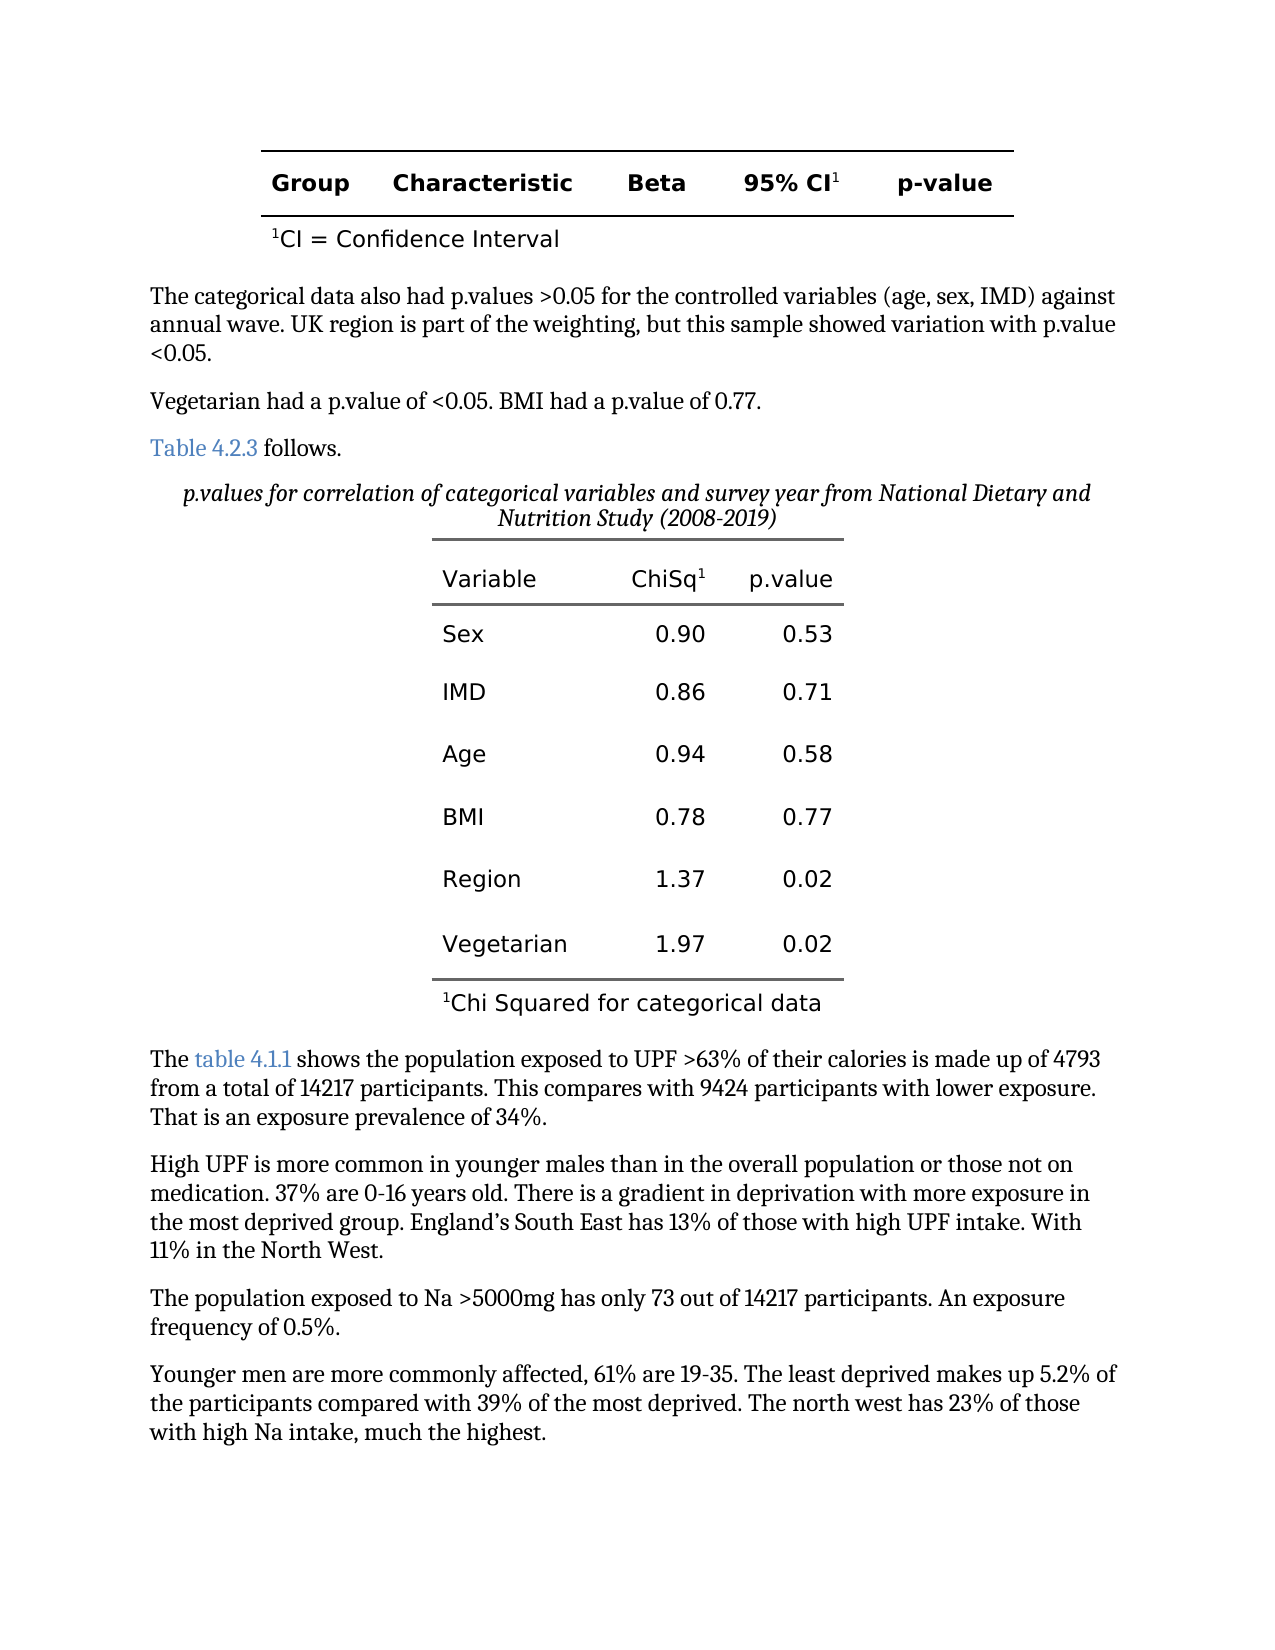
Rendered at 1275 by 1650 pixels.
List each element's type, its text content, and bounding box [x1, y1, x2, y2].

table_cell 0.94 [600, 723, 716, 787]
table_cell 0.86 [600, 663, 716, 723]
table_header Beta [606, 152, 708, 215]
table_cell Vegetarian [432, 913, 600, 977]
table_cell IMD [432, 663, 600, 723]
table_cell Age [432, 723, 600, 787]
text The population exposed to Na >5000mg has only 73 out of 14217 participants. An exposure frequency of 0.5%. [150, 1284, 1125, 1341]
text Vegetarian had a p.value of <0.05. BMI had a p.value of 0.77. [150, 387, 1125, 415]
table_cell 0.71 [716, 663, 843, 723]
table_cell 0.58 [716, 723, 843, 787]
table_cell 0.02 [716, 913, 843, 977]
table_cell 1CI = Confidence Interval [261, 217, 1014, 263]
table_header 95% CI1 [708, 152, 875, 215]
table_cell Sex [432, 606, 600, 663]
text Table 4.2.3 follows. [150, 434, 1125, 463]
table_header Variable [432, 541, 600, 603]
table_cell 0.78 [600, 788, 716, 847]
table_cell Region [432, 848, 600, 912]
table_cell BMI [432, 788, 600, 847]
text The table 4.1.1 shows the population exposed to UPF >63% of their calories is made up of 4793 from a total of 14217 participants. This compares with 9424 participants with lower exposure. That is an exposure prevalence of 34%. [150, 1045, 1125, 1131]
text p.values for correlation of categorical variables and survey year from National Dietary and Nutrition Study (2008-2019) [156, 482, 1119, 532]
table_cell 0.53 [716, 606, 843, 663]
table_cell 1.37 [600, 848, 716, 912]
table_header Characteristic [382, 152, 606, 215]
table_cell 1.97 [600, 913, 716, 977]
table_header ChiSq1 [600, 541, 716, 603]
text The categorical data also had p.values >0.05 for the controlled variables (age, sex, IMD) against annual wave. UK region is part of the weighting, but this sample showed variation with p.value <0.05. [150, 282, 1125, 368]
table_cell 0.77 [716, 788, 843, 847]
table_cell 0.02 [716, 848, 843, 912]
table_header p.value [716, 541, 843, 603]
table_header Group [261, 152, 382, 215]
table_header p-value [875, 152, 1014, 215]
table_cell 0.90 [600, 606, 716, 663]
text High UPF is more common in younger males than in the overall population or those not on medication. 37% are 0-16 years old. There is a gradient in deprivation with more exposure in the most deprived group. England’s South East has 13% of those with high UPF intake. With 11% in the North West. [150, 1150, 1125, 1265]
text Younger men are more commonly affected, 61% are 19-35. The least deprived makes up 5.2% of the participants compared with 39% of the most deprived. The north west has 23% of those with high Na intake, much the highest. [150, 1360, 1125, 1446]
table_cell 1Chi Squared for categorical data [432, 981, 843, 1026]
